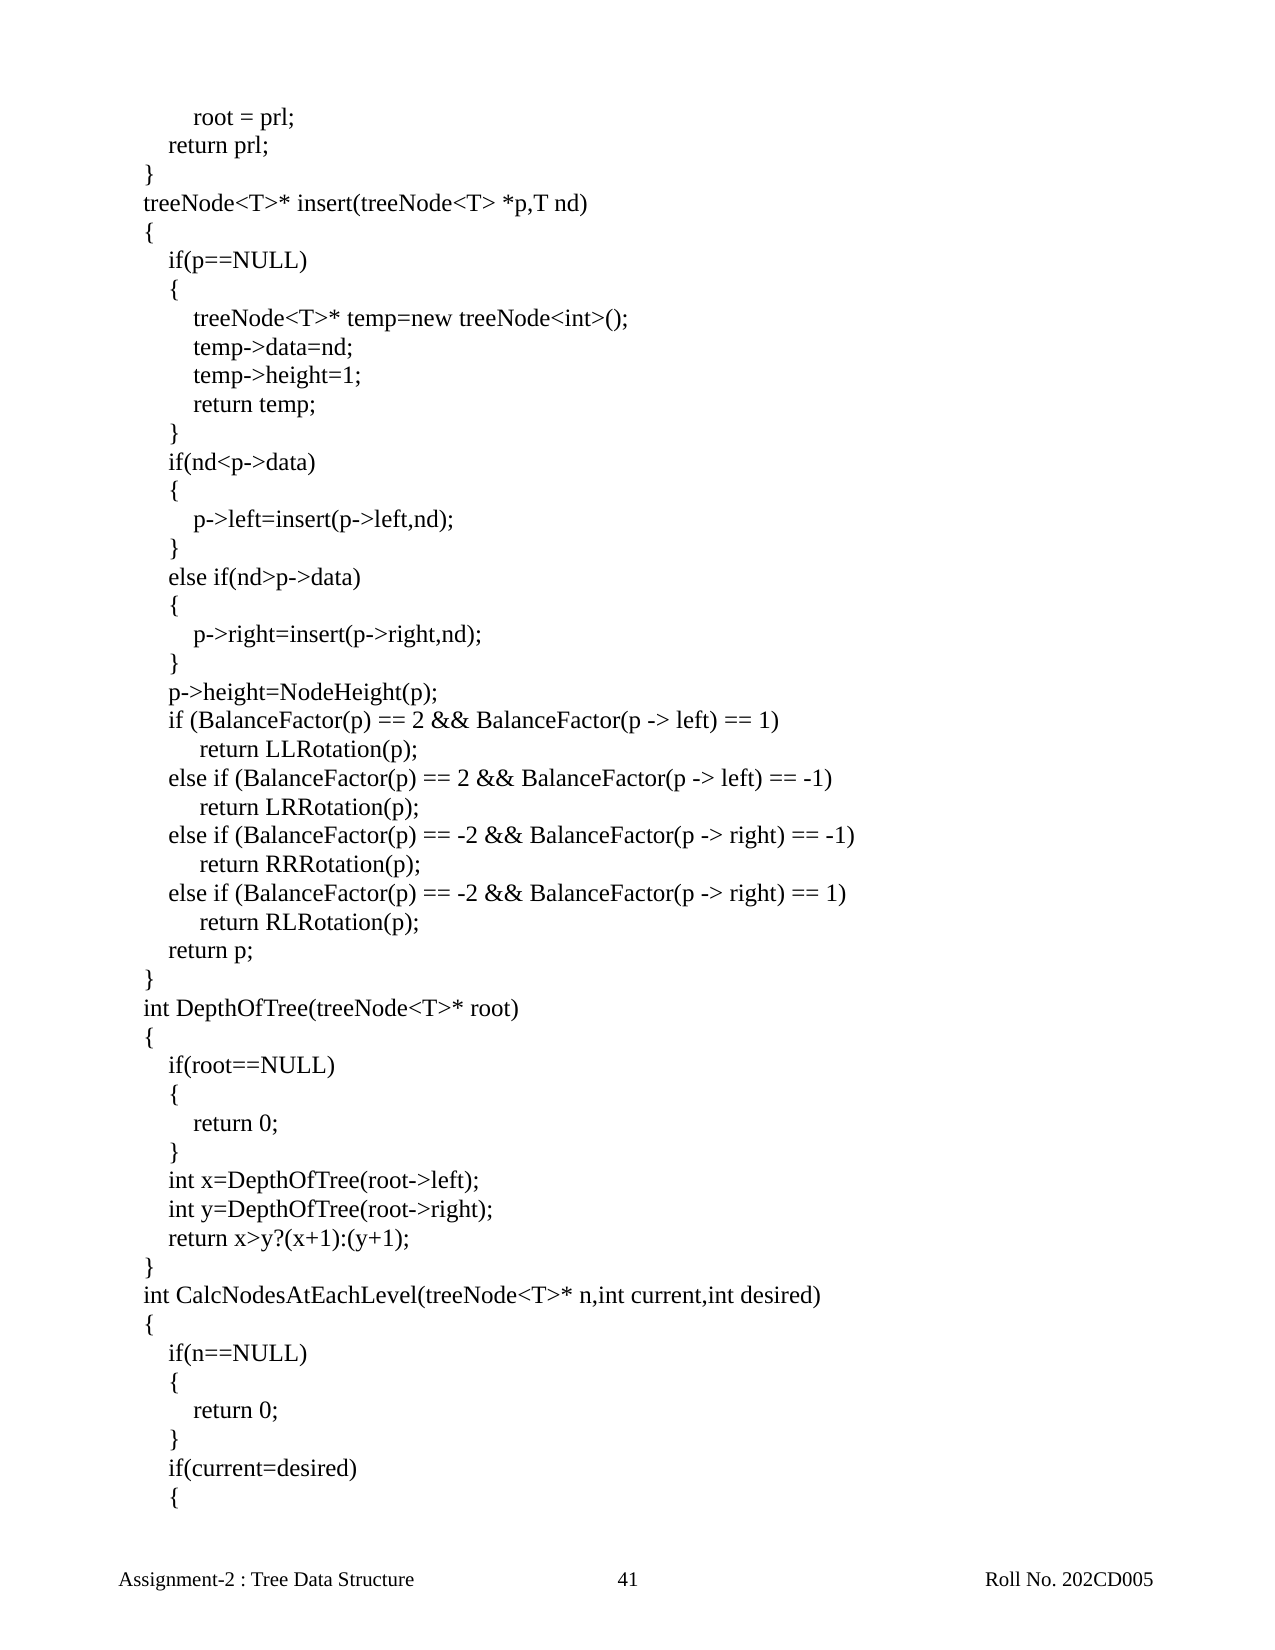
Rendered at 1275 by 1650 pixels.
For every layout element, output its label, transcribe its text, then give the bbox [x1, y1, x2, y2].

text return 0; [118, 1395, 1157, 1424]
text if(nd<p->data) [118, 447, 1157, 475]
text if(p==NULL) [118, 245, 1157, 274]
text { [118, 1022, 1157, 1050]
text int CalcNodesAtEachLevel(treeNode<T>* n,int current,int desired) [118, 1280, 1157, 1309]
text temp->height=1; [118, 360, 1157, 389]
text int y=DepthOfTree(root->right); [118, 1194, 1157, 1223]
text { [118, 1482, 1157, 1510]
text p->left=insert(p->left,nd); [118, 504, 1157, 533]
text return 0; [118, 1108, 1157, 1137]
text { [118, 217, 1157, 245]
text return p; [118, 935, 1157, 964]
text return x>y?(x+1):(y+1); [118, 1223, 1157, 1252]
text p->height=NodeHeight(p); [118, 677, 1157, 705]
text { [118, 590, 1157, 619]
text root = prl; [118, 102, 1157, 130]
text return RLRotation(p); [118, 907, 1157, 935]
text return LLRotation(p); [118, 734, 1157, 763]
text if(root==NULL) [118, 1050, 1157, 1079]
text else if (BalanceFactor(p) == -2 && BalanceFactor(p -> right) == -1) [118, 820, 1157, 849]
text if (BalanceFactor(p) == 2 && BalanceFactor(p -> left) == 1) [118, 705, 1157, 734]
text } [118, 418, 1157, 447]
text } [118, 159, 1157, 188]
text treeNode<T>* insert(treeNode<T> *p,T nd) [118, 188, 1157, 217]
text temp->data=nd; [118, 332, 1157, 360]
text treeNode<T>* temp=new treeNode<int>(); [118, 303, 1157, 332]
text int x=DepthOfTree(root->left); [118, 1165, 1157, 1194]
text if(n==NULL) [118, 1338, 1157, 1367]
text { [118, 475, 1157, 504]
text else if (BalanceFactor(p) == 2 && BalanceFactor(p -> left) == -1) [118, 763, 1157, 792]
text if(current=desired) [118, 1453, 1157, 1482]
text } [118, 533, 1157, 562]
text } [118, 1252, 1157, 1280]
text { [118, 1079, 1157, 1108]
text else if (BalanceFactor(p) == -2 && BalanceFactor(p -> right) == 1) [118, 878, 1157, 907]
text } [118, 648, 1157, 677]
text } [118, 1424, 1157, 1453]
text return temp; [118, 389, 1157, 418]
text } [118, 964, 1157, 993]
text return prl; [118, 130, 1157, 159]
text { [118, 1367, 1157, 1395]
text int DepthOfTree(treeNode<T>* root) [118, 993, 1157, 1022]
text { [118, 1309, 1157, 1338]
text return RRRotation(p); [118, 849, 1157, 878]
text else if(nd>p->data) [118, 562, 1157, 590]
text return LRRotation(p); [118, 792, 1157, 820]
text { [118, 274, 1157, 303]
text } [118, 1137, 1157, 1165]
text p->right=insert(p->right,nd); [118, 619, 1157, 648]
